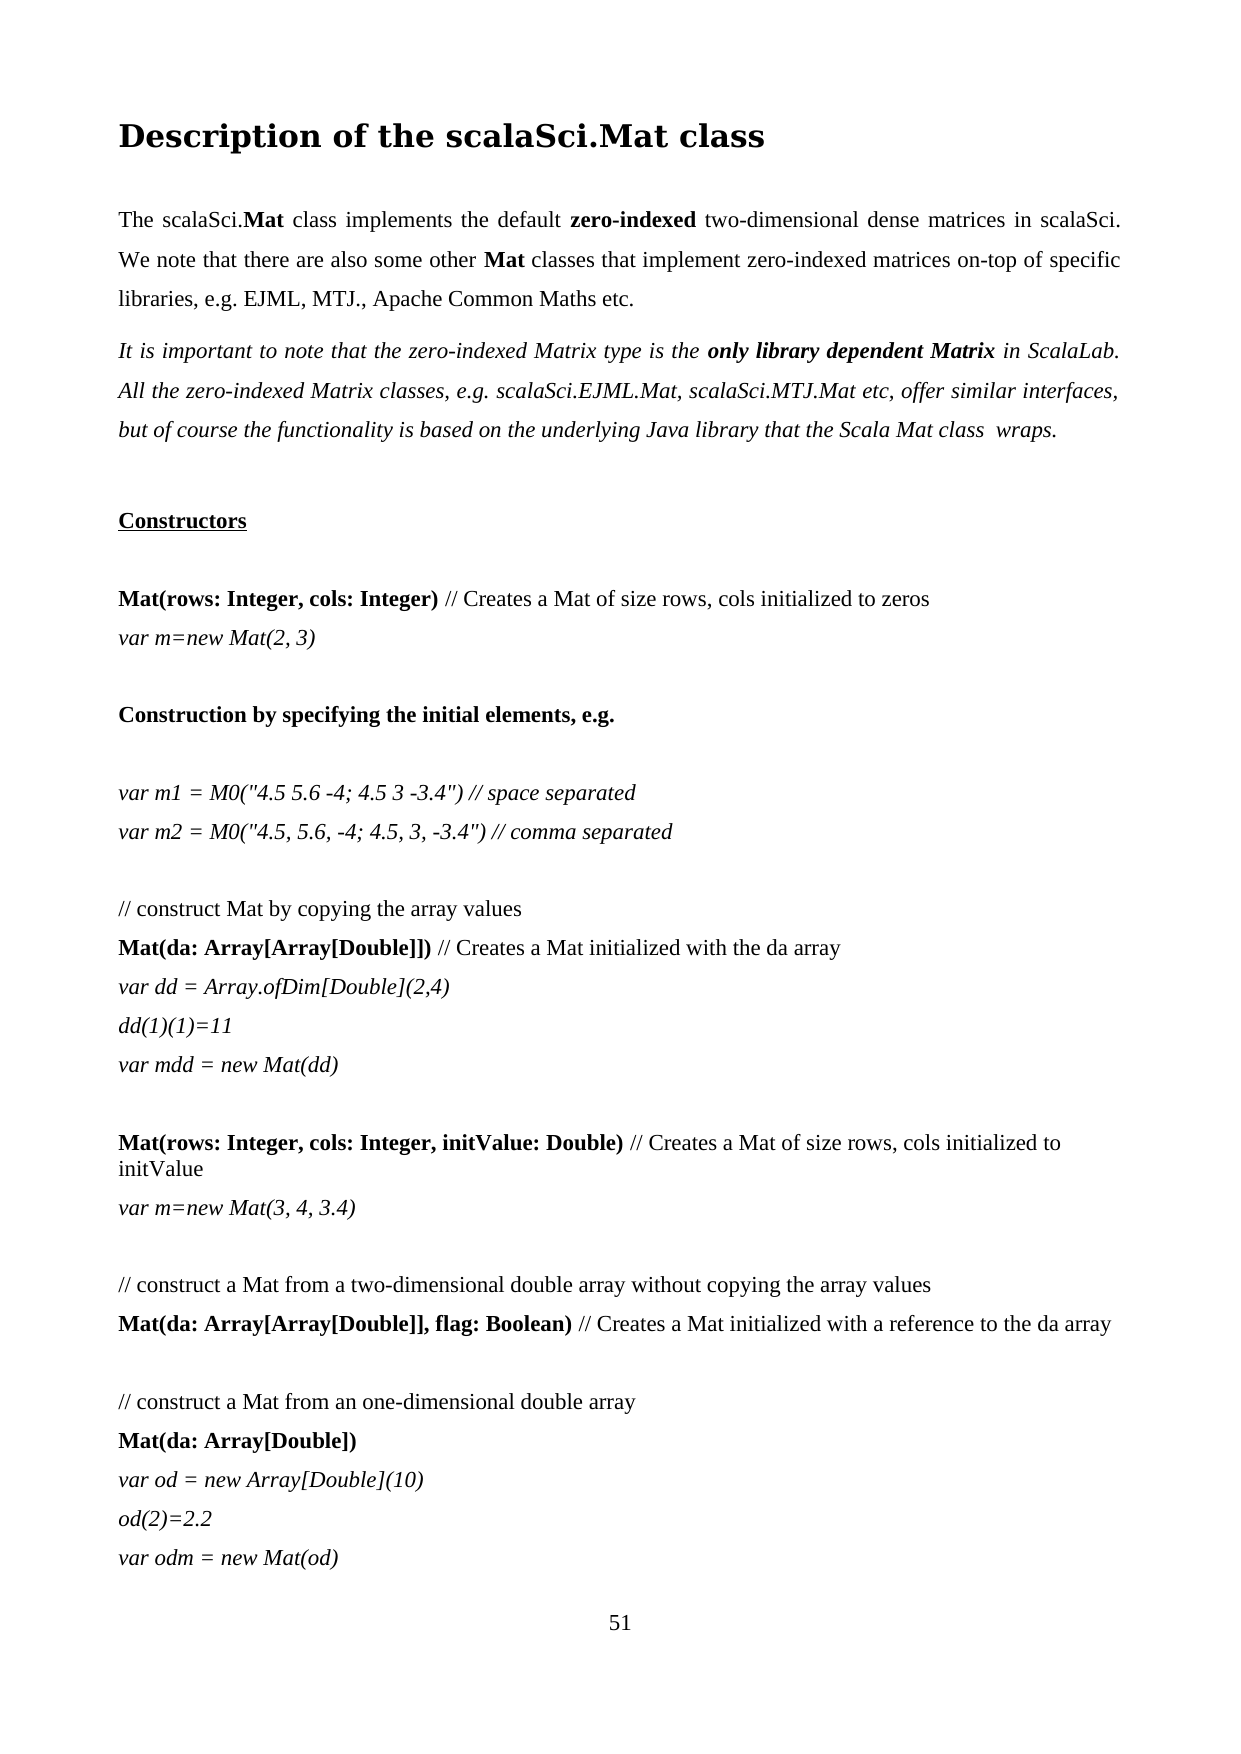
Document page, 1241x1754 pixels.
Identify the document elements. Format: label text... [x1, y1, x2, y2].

text var odm = new Mat(od) [118, 1543, 1122, 1570]
text Mat(da: Array[Double]) [118, 1427, 1122, 1453]
text Mat(da: Array[Array[Double]], flag: Boolean) // Creates a Mat initialized with a reference to the da array [118, 1310, 1122, 1337]
text Constructors [118, 507, 1122, 533]
text var od = new Array[Double](10) [118, 1466, 1122, 1492]
text dd(1)(1)=11 [118, 1012, 1122, 1038]
text // construct a Mat from an one-dimensional double array [118, 1388, 1122, 1414]
text var m2 = M0("4.5, 5.6, -4; 4.5, 3, -3.4") // comma separated [118, 818, 1122, 844]
text It is important to note that the zero-indexed Matrix type is the only library dependent Matrix in ScalaLab. All the zero-indexed Matrix classes, e.g. scalaSci.EJML.Mat, scalaSci.MTJ.Mat etc, offer similar interfaces, but of course the functionality is based on the underlying Java library that the Scala Mat class wraps. [118, 337, 1122, 442]
text Mat(da: Array[Array[Double]]) // Creates a Mat initialized with the da array [118, 934, 1122, 961]
text // construct Mat by copying the array values [118, 896, 1122, 922]
text var dd = Array.ofDim[Double](2,4) [118, 973, 1122, 999]
text The scalaSci.Mat class implements the default zero-indexed two-dimensional dense matrices in scalaSci. We note that there are also some other Mat classes that implement zero-indexed matrices on-top of specific libraries, e.g. EJML, MTJ., Apache Common Maths etc. [118, 206, 1122, 312]
text var mdd = new Mat(dd) [118, 1051, 1122, 1077]
text Construction by specifying the initial elements, e.g. [118, 701, 1122, 728]
text // construct a Mat from a two-dimensional double array without copying the array values [118, 1272, 1122, 1298]
text od(2)=2.2 [118, 1505, 1122, 1531]
text Mat(rows: Integer, cols: Integer, initValue: Double) // Creates a Mat of size rows, cols initialized to initValue [118, 1129, 1122, 1181]
text var m1 = M0("4.5 5.6 -4; 4.5 3 -3.4") // space separated [118, 779, 1122, 805]
text var m=new Mat(2, 3) [118, 623, 1122, 650]
text Mat(rows: Integer, cols: Integer) // Creates a Mat of size rows, cols initialized to zeros [118, 585, 1122, 611]
subtitle Description of the scalaSci.Mat class [118, 118, 1122, 155]
text var m=new Mat(3, 4, 3.4) [118, 1194, 1122, 1220]
